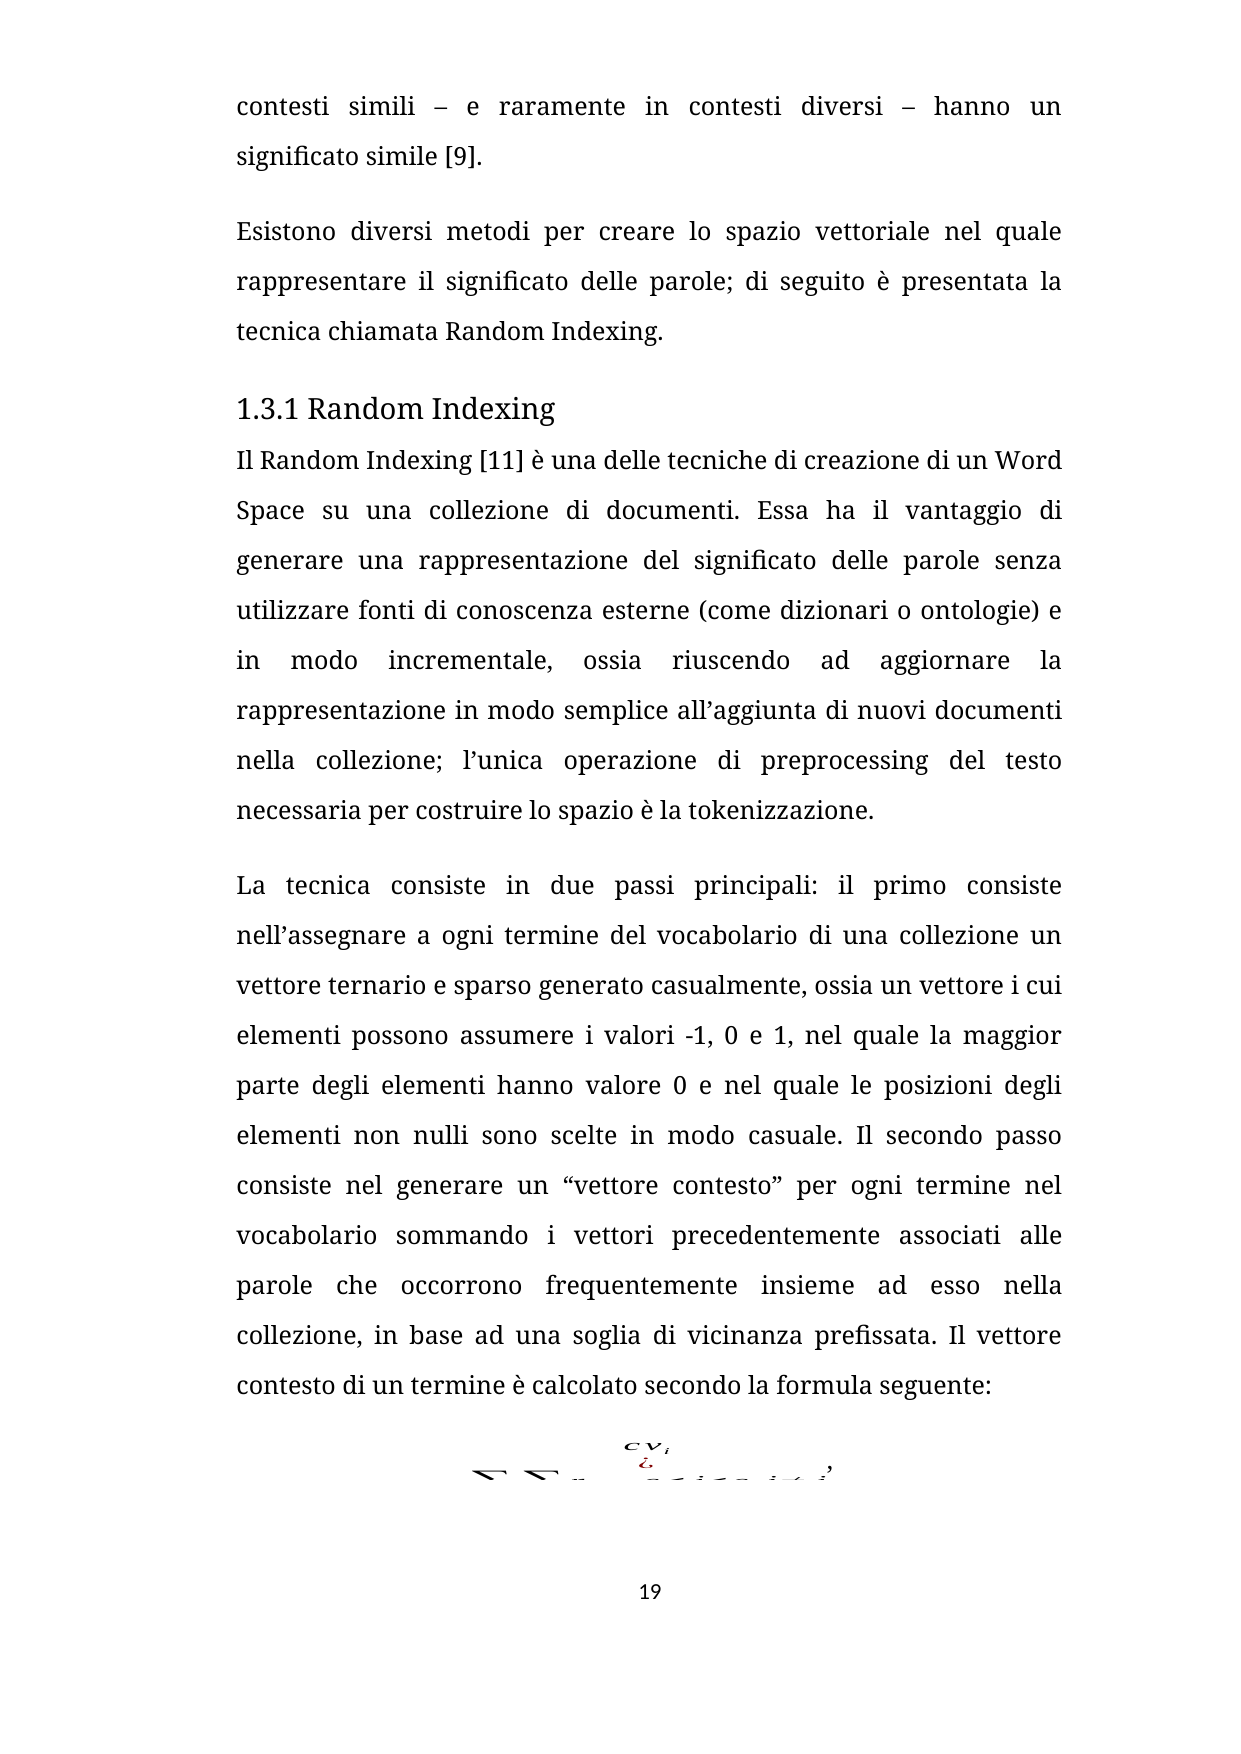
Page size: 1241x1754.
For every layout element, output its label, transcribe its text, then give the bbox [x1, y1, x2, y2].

subtitle 1.3.1 Random Indexing [236, 379, 1063, 429]
text La tecnica consiste in due passi principali: il primo consiste nell’assegnare a ogni termine del vocabolario di una collezione un vettore ternario e sparso generato casualmente, ossia un vettore i cui elementi possono assumere i valori -1, 0 e 1, nel quale la maggior parte degli elementi hanno valore 0 e nel quale le posizioni degli elementi non nulli sono scelte in modo casuale. Il secondo passo consiste nel generare un “vettore contesto” per ogni termine nel vocabolario sommando i vettori precedentemente associati alle parole che occorrono frequentemente insieme ad esso nella collezione, in base ad una soglia di vicinanza prefissata. Il vettore contesto di un termine è calcolato secondo la formula seguente: [236, 854, 1063, 1404]
text Esistono diversi metodi per creare lo spazio vettoriale nel quale rappresentare il significato delle parole; di seguito è presentata la tecnica chiamata Random Indexing. [236, 200, 1063, 350]
text Il Random Indexing [11] è una delle tecniche di creazione di un Word Space su una collezione di documenti. Essa ha il vantaggio di generare una rappresentazione del significato delle parole senza utilizzare fonti di conoscenza esterne (come dizionari o ontologie) e in modo incrementale, ossia riuscendo ad aggiornare la rappresentazione in modo semplice all’aggiunta di nuovi documenti nella collezione; l’unica operazione di preprocessing del testo necessaria per costruire lo spazio è la tokenizzazione. [236, 429, 1063, 829]
text , [236, 1429, 1063, 1479]
text contesti simili – e raramente in contesti diversi – hanno un significato simile [9]. [236, 75, 1063, 175]
